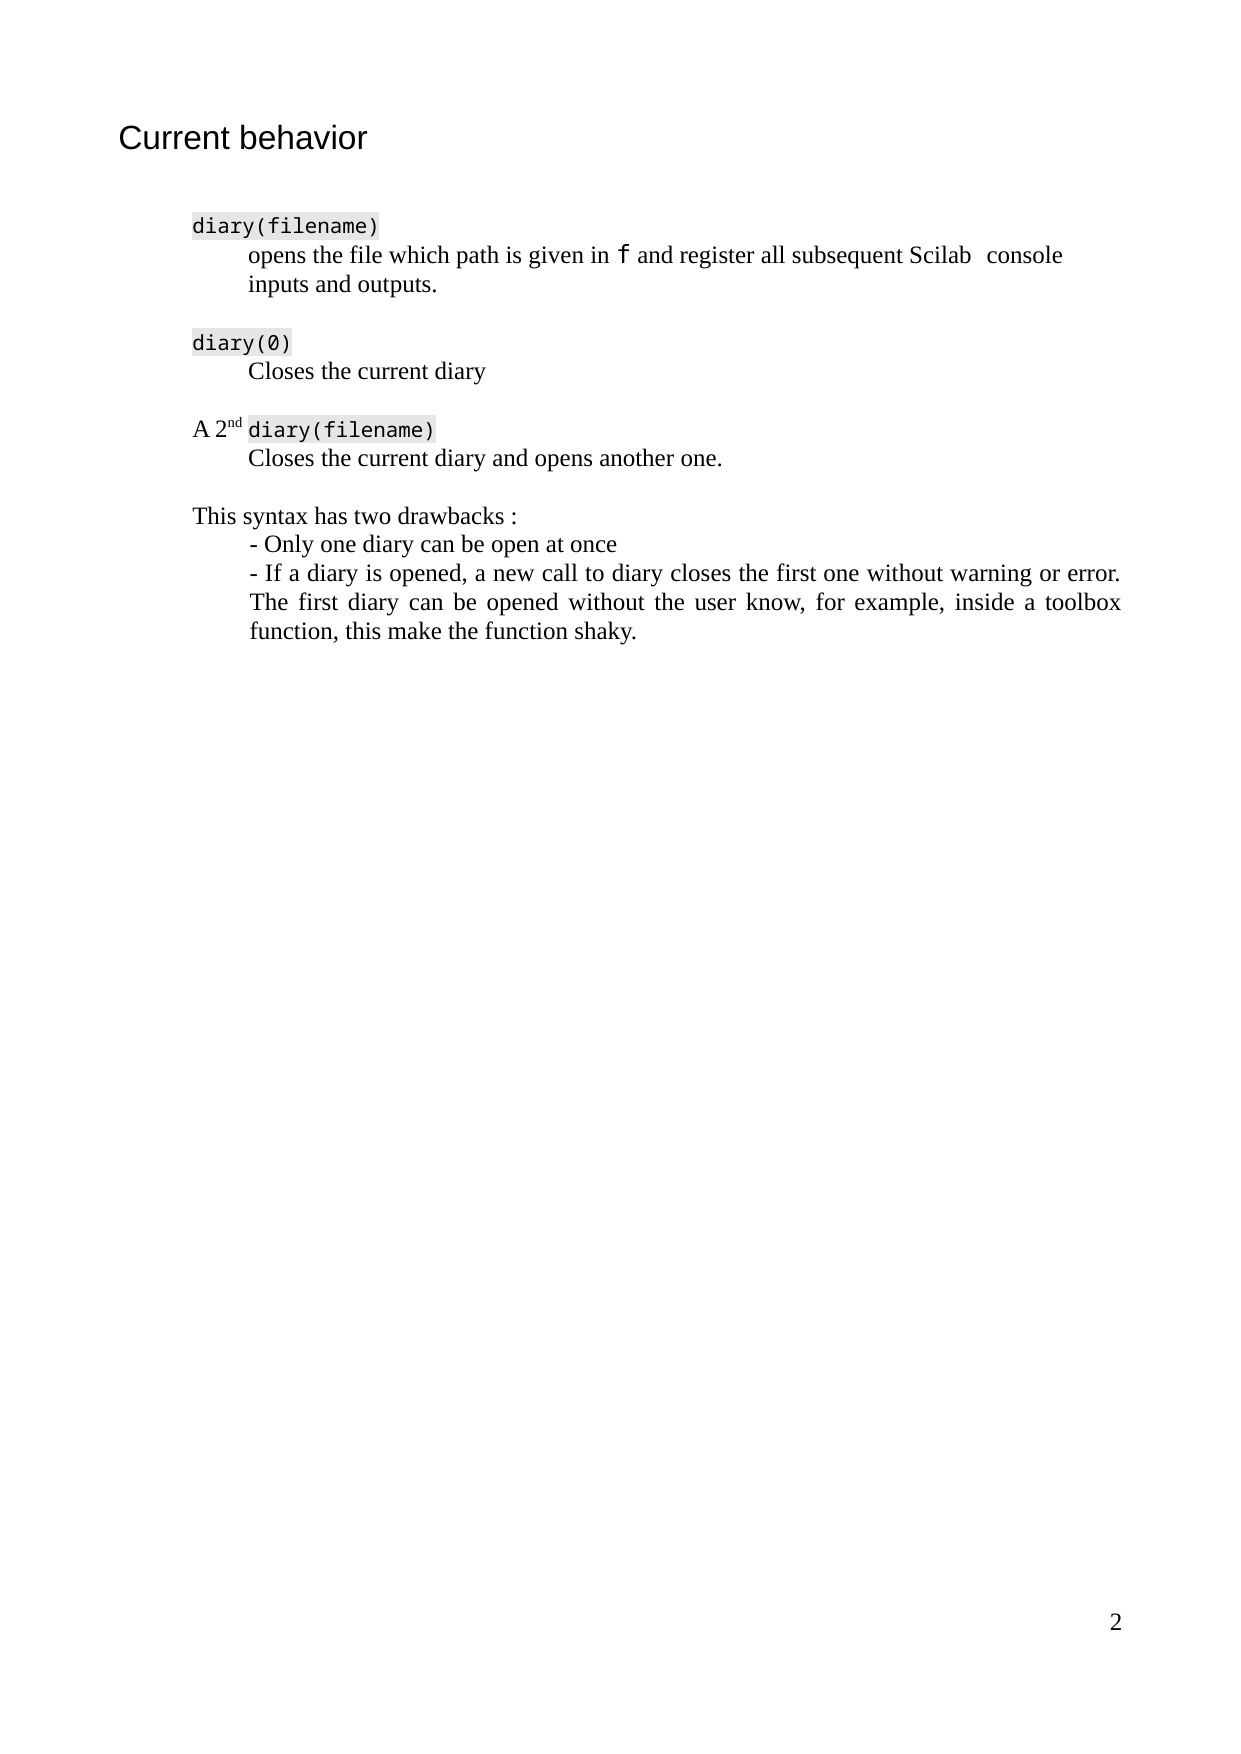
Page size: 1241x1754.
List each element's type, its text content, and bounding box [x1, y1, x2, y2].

subtitle Current behavior [118, 118, 1122, 157]
text diary(0) [118, 327, 1122, 356]
list - If a diary is opened, a new call to diary closes the first one without warning or error. The first diary can be opened without the user know, for example, inside a toolbox function, this make the function shaky. [249, 558, 1122, 644]
text Closes the current diary and opens another one. [248, 443, 1122, 472]
text This syntax has two drawbacks : [118, 501, 1122, 529]
text Closes the current diary [248, 356, 1122, 385]
text opens the file which path is given in f and register all subsequent Scilab console inputs and outputs. [248, 240, 1122, 298]
text diary(filename) [118, 211, 1122, 240]
list - Only one diary can be open at once [249, 529, 1122, 558]
text A 2nd diary(filename) [118, 414, 1122, 443]
